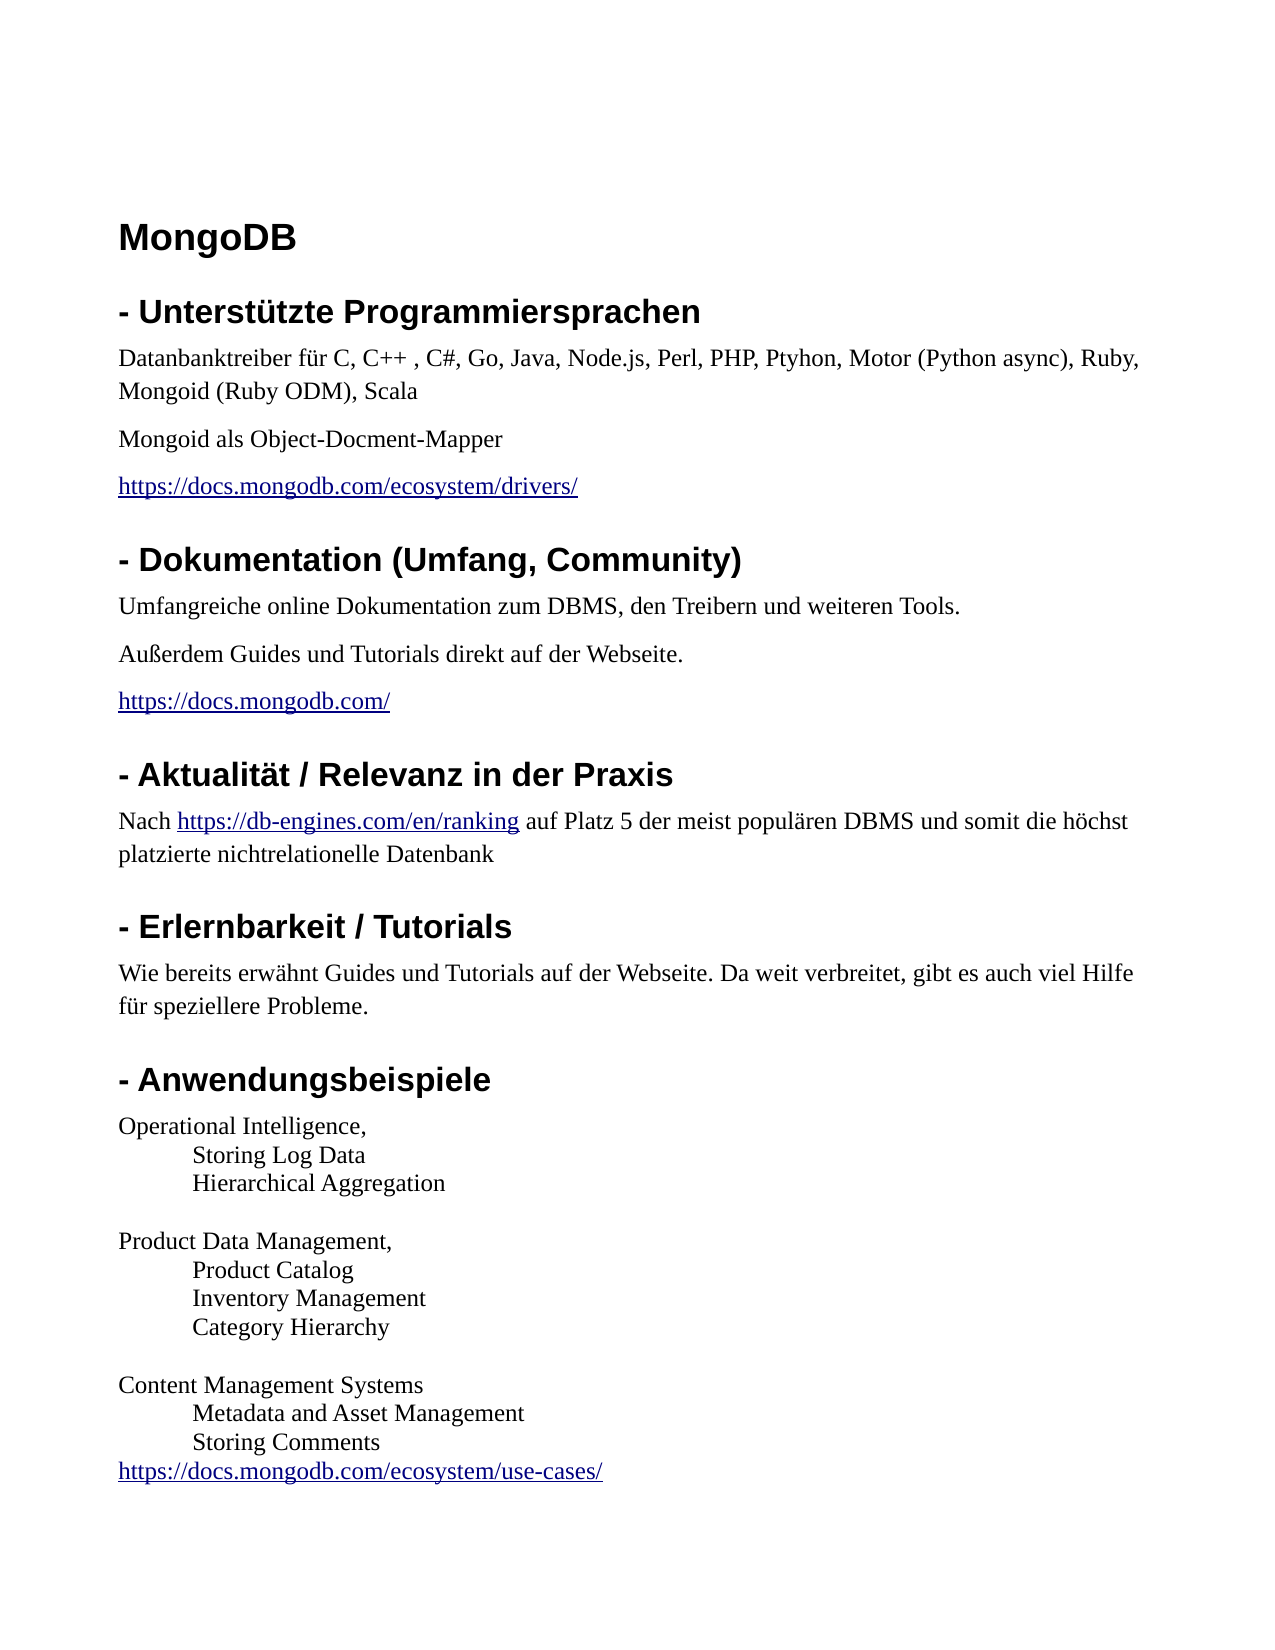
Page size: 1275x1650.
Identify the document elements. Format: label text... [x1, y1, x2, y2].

text Operational Intelligence, [118, 1111, 1157, 1140]
subtitle - Unterstützte Programmiersprachen [118, 292, 1157, 331]
text Nach https://db-engines.com/en/ranking auf Platz 5 der meist populären DBMS und somit die höchst platzierte nichtrelationelle Datenbank [118, 806, 1157, 868]
text https://docs.mongodb.com/ [118, 686, 1157, 715]
text Product Catalog [118, 1255, 1157, 1283]
subtitle - Aktualität / Relevanz in der Praxis [118, 755, 1157, 793]
text Datanbanktreiber für C, C++ , C#, Go, Java, Node.js, Perl, PHP, Ptyhon, Motor (Python async), Ruby, Mongoid (Ruby ODM), Scala [118, 343, 1157, 405]
text Wie bereits erwähnt Guides und Tutorials auf der Webseite. Da weit verbreitet, gibt es auch viel Hilfe für speziellere Probleme. [118, 958, 1157, 1020]
text Storing Comments [118, 1427, 1157, 1456]
text Product Data Management, [118, 1226, 1157, 1255]
text Hierarchical Aggregation [118, 1168, 1157, 1197]
text Umfangreiche online Dokumentation zum DBMS, den Treibern und weiteren Tools. [118, 591, 1157, 620]
text Außerdem Guides und Tutorials direkt auf der Webseite. [118, 639, 1157, 667]
text Category Hierarchy [118, 1312, 1157, 1341]
text Mongoid als Object-Docment-Mapper [118, 424, 1157, 453]
text Inventory Management [118, 1283, 1157, 1312]
subtitle - Dokumentation (Umfang, Community) [118, 540, 1157, 578]
text https://docs.mongodb.com/ecosystem/use-cases/ [118, 1456, 1157, 1485]
text https://docs.mongodb.com/ecosystem/drivers/ [118, 471, 1157, 500]
subtitle - Anwendungsbeispiele [118, 1060, 1157, 1098]
text Storing Log Data [118, 1140, 1157, 1168]
subtitle MongoDB [118, 215, 1157, 259]
subtitle - Erlernbarkeit / Tutorials [118, 907, 1157, 946]
text Content Management Systems [118, 1370, 1157, 1398]
text Metadata and Asset Management [118, 1398, 1157, 1427]
